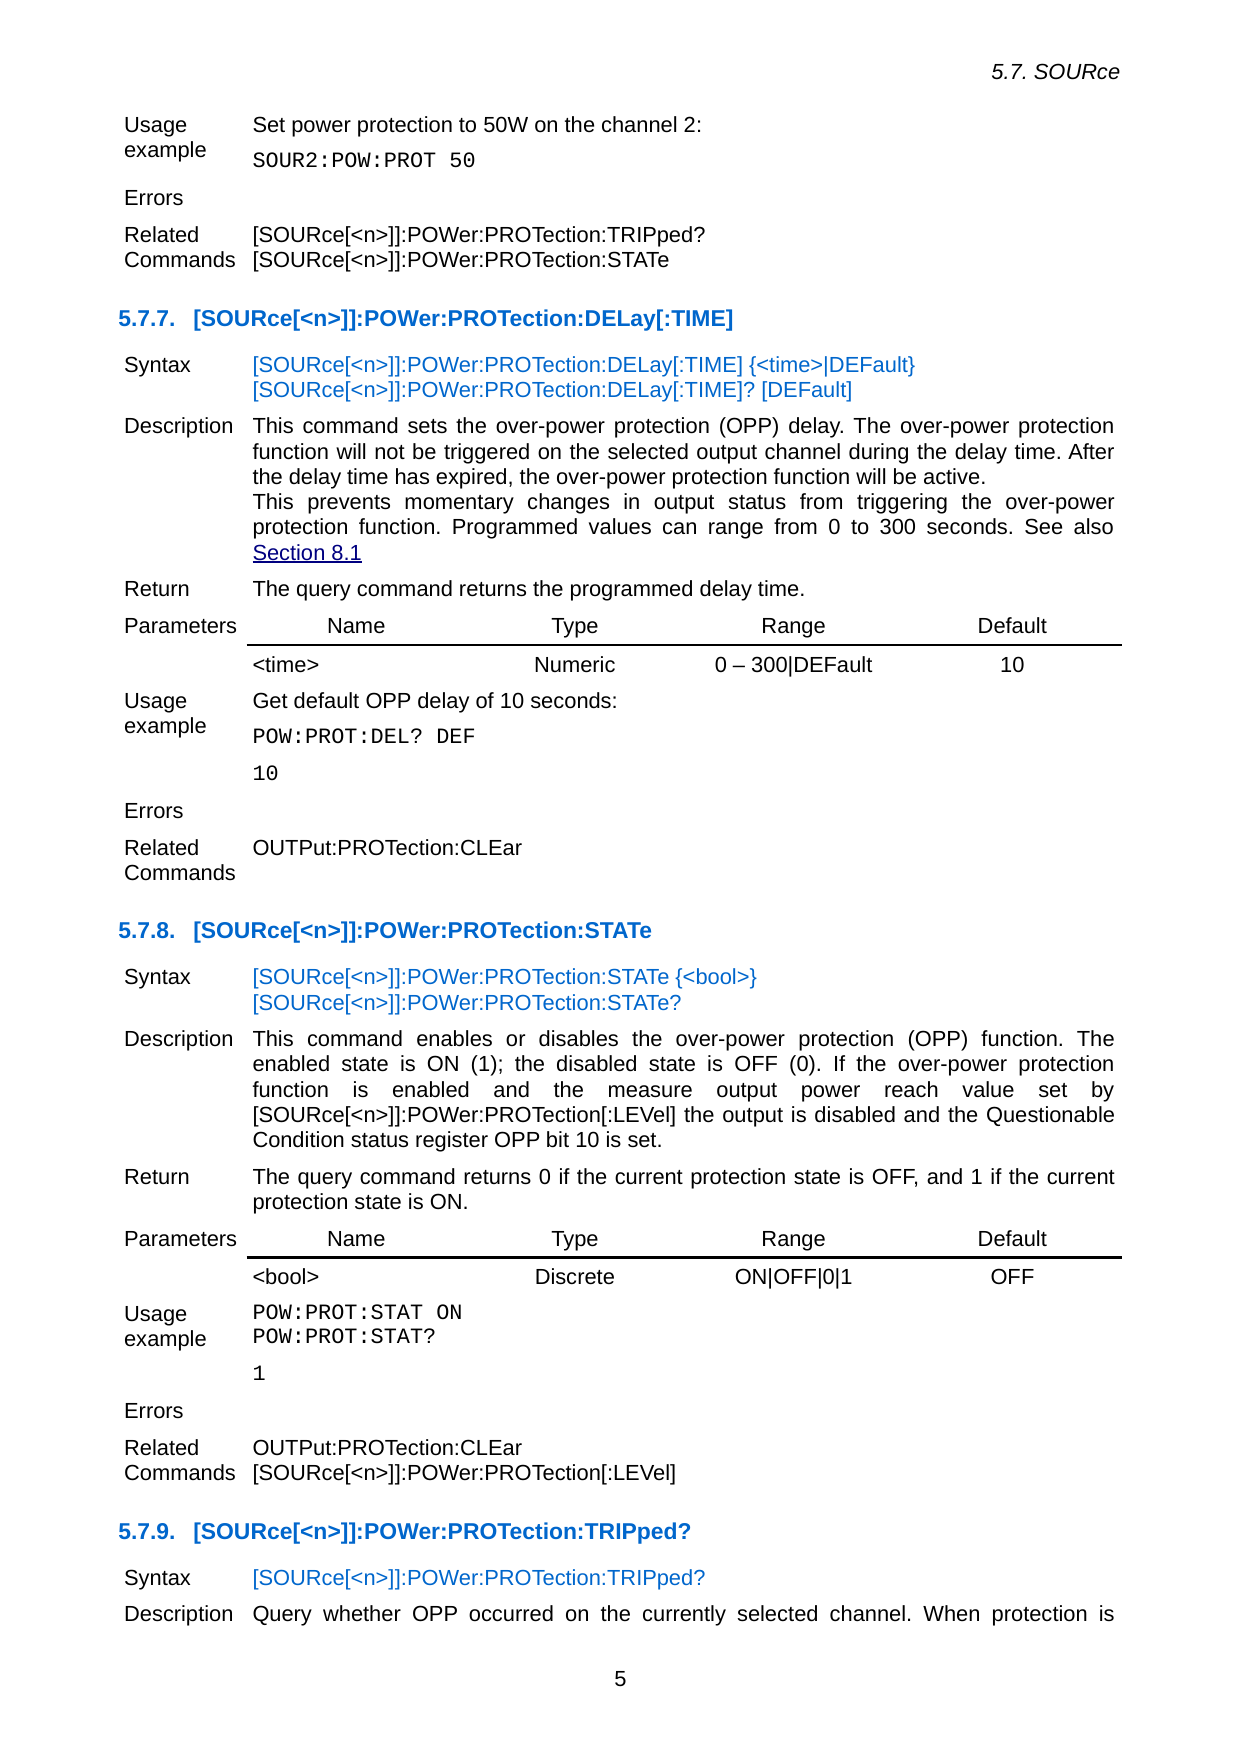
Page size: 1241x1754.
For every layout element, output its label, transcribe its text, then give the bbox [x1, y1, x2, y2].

table_cell Description [118, 408, 247, 570]
subtitle [SOURce[<n>]]:POWer:PROTection:TRIPped? [118, 1518, 1122, 1544]
table_cell This command sets the over-power protection (OPP) delay. The over-power protection function will not be triggered on the selected output channel during the delay time. After the delay time has expired, the over-power protection function will be active. This prevents momentary changes in output status from triggering the over-power protection function. Programmed values can range from 0 to 300 seconds. See also Section 8.1 [247, 408, 1122, 570]
table_cell Errors [118, 792, 247, 829]
table_cell Type [465, 607, 684, 644]
table_cell Type [465, 1220, 684, 1256]
table_header [SOURce[<n>]]:POWer:PROTection:STATe {<bool>} [SOURce[<n>]]:POWer:PROTection:STATe? [247, 959, 1122, 1020]
table_cell Set power protection to 50W on the channel 2: SOUR2:POW:PROT 50 [247, 106, 1122, 179]
table_header Syntax [118, 346, 247, 408]
table_cell [247, 1393, 1122, 1429]
table_cell Description [118, 1596, 247, 1632]
table_cell OUTPut:PROTection:CLEar [SOURce[<n>]]:POWer:PROTection[:LEVel] [247, 1429, 1122, 1491]
table_cell OFF [903, 1259, 1122, 1295]
table_cell ON|OFF|0|1 [684, 1259, 903, 1295]
table_header [SOURce[<n>]]:POWer:PROTection:TRIPped? [247, 1559, 1122, 1596]
table_cell Get default OPP delay of 10 seconds: POW:PROT:DEL? DEF 10 [247, 683, 1122, 792]
table_cell Name [247, 607, 465, 644]
table_header Syntax [118, 1559, 247, 1596]
table_cell Return [118, 570, 247, 607]
table_cell Default [903, 607, 1122, 644]
table_cell <bool> [247, 1259, 465, 1295]
table_cell Usage example [118, 1295, 247, 1393]
table_cell 0 – 300|DEFault [684, 646, 903, 682]
table_cell Errors [118, 180, 247, 216]
table_cell Usage example [118, 683, 247, 792]
table_cell This command enables or disables the over-power protection (OPP) function. The enabled state is ON (1); the disabled state is OFF (0). If the over-power protection function is enabled and the measure output power reach value set by [SOURce[<n>]]:POWer:PROTection[:LEVel] the output is disabled and the Questionable Condition status register OPP bit 10 is set. [247, 1020, 1122, 1158]
subtitle [SOURce[<n>]]:POWer:PROTection:DELay[:TIME] [118, 304, 1122, 331]
table_cell Description [118, 1020, 247, 1158]
table_cell [247, 792, 1122, 829]
table_cell [247, 180, 1122, 216]
table_cell Discrete [465, 1259, 684, 1295]
table_cell The query command returns the programmed delay time. [247, 570, 1122, 607]
table_cell Numeric [465, 646, 684, 682]
table_cell Default [903, 1220, 1122, 1256]
table_cell Parameters [118, 607, 247, 682]
table_header [SOURce[<n>]]:POWer:PROTection:DELay[:TIME] {<time>|DEFault} [SOURce[<n>]]:POWer:PROTection:DELay[:TIME]? [DEFault] [247, 346, 1122, 408]
table_cell <time> [247, 646, 465, 682]
table_cell Range [684, 607, 903, 644]
table_cell POW:PROT:STAT ON POW:PROT:STAT? 1 [247, 1295, 1122, 1393]
table_cell Return [118, 1158, 247, 1220]
table_cell Query whether OPP occurred on the currently selected channel. When protection is [247, 1596, 1122, 1632]
table_cell [SOURce[<n>]]:POWer:PROTection:TRIPped? [SOURce[<n>]]:POWer:PROTection:STATe [247, 216, 1122, 278]
table_cell Range [684, 1220, 903, 1256]
table_cell OUTPut:PROTection:CLEar [247, 829, 1122, 891]
table_cell Usage example [118, 106, 247, 179]
table_header Syntax [118, 959, 247, 1020]
subtitle [SOURce[<n>]]:POWer:PROTection:STATe [118, 917, 1122, 944]
table_cell Errors [118, 1393, 247, 1429]
table_cell Related Commands [118, 829, 247, 891]
table_cell 10 [903, 646, 1122, 682]
table_cell The query command returns 0 if the current protection state is OFF, and 1 if the current protection state is ON. [247, 1158, 1122, 1220]
table_cell Name [247, 1220, 465, 1256]
table_cell Related Commands [118, 1429, 247, 1491]
table_cell Related Commands [118, 216, 247, 278]
table_cell Parameters [118, 1220, 247, 1295]
